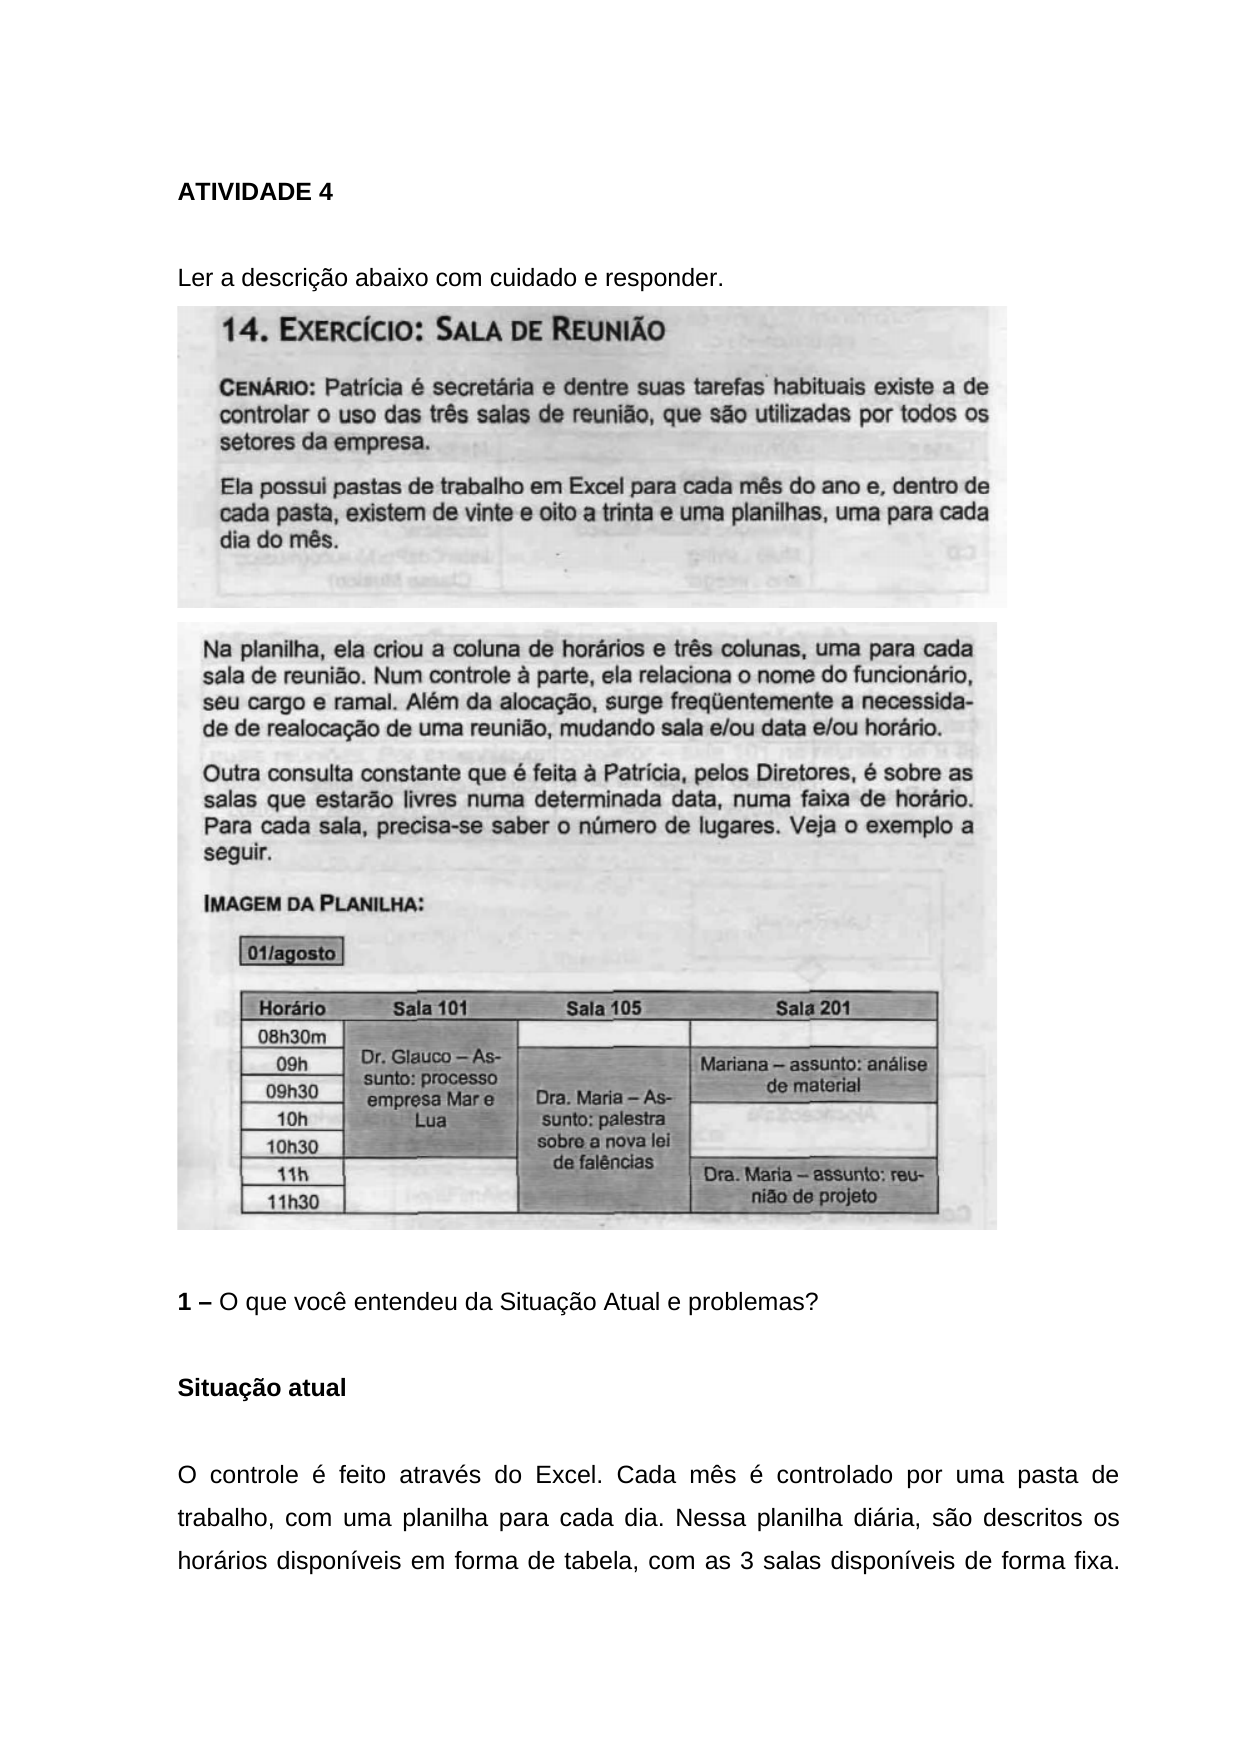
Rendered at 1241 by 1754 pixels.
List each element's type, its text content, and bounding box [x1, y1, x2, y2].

text Situação atual [177, 1373, 1122, 1402]
text O controle é feito através do Excel. Cada mês é controlado por uma pasta de trabalho, com uma planilha para cada dia. Nessa planilha diária, são descritos os horários disponíveis em forma de tabela, com as 3 salas disponíveis de forma fixa. [177, 1460, 1122, 1575]
text 1 – O que você entendeu da Situação Atual e problemas? [177, 1287, 1122, 1316]
text Ler a descrição abaixo com cuidado e responder. [177, 263, 1122, 292]
picture [177, 306, 1008, 608]
picture [177, 622, 998, 1230]
text ­ATIVIDADE 4 [177, 177, 1122, 206]
